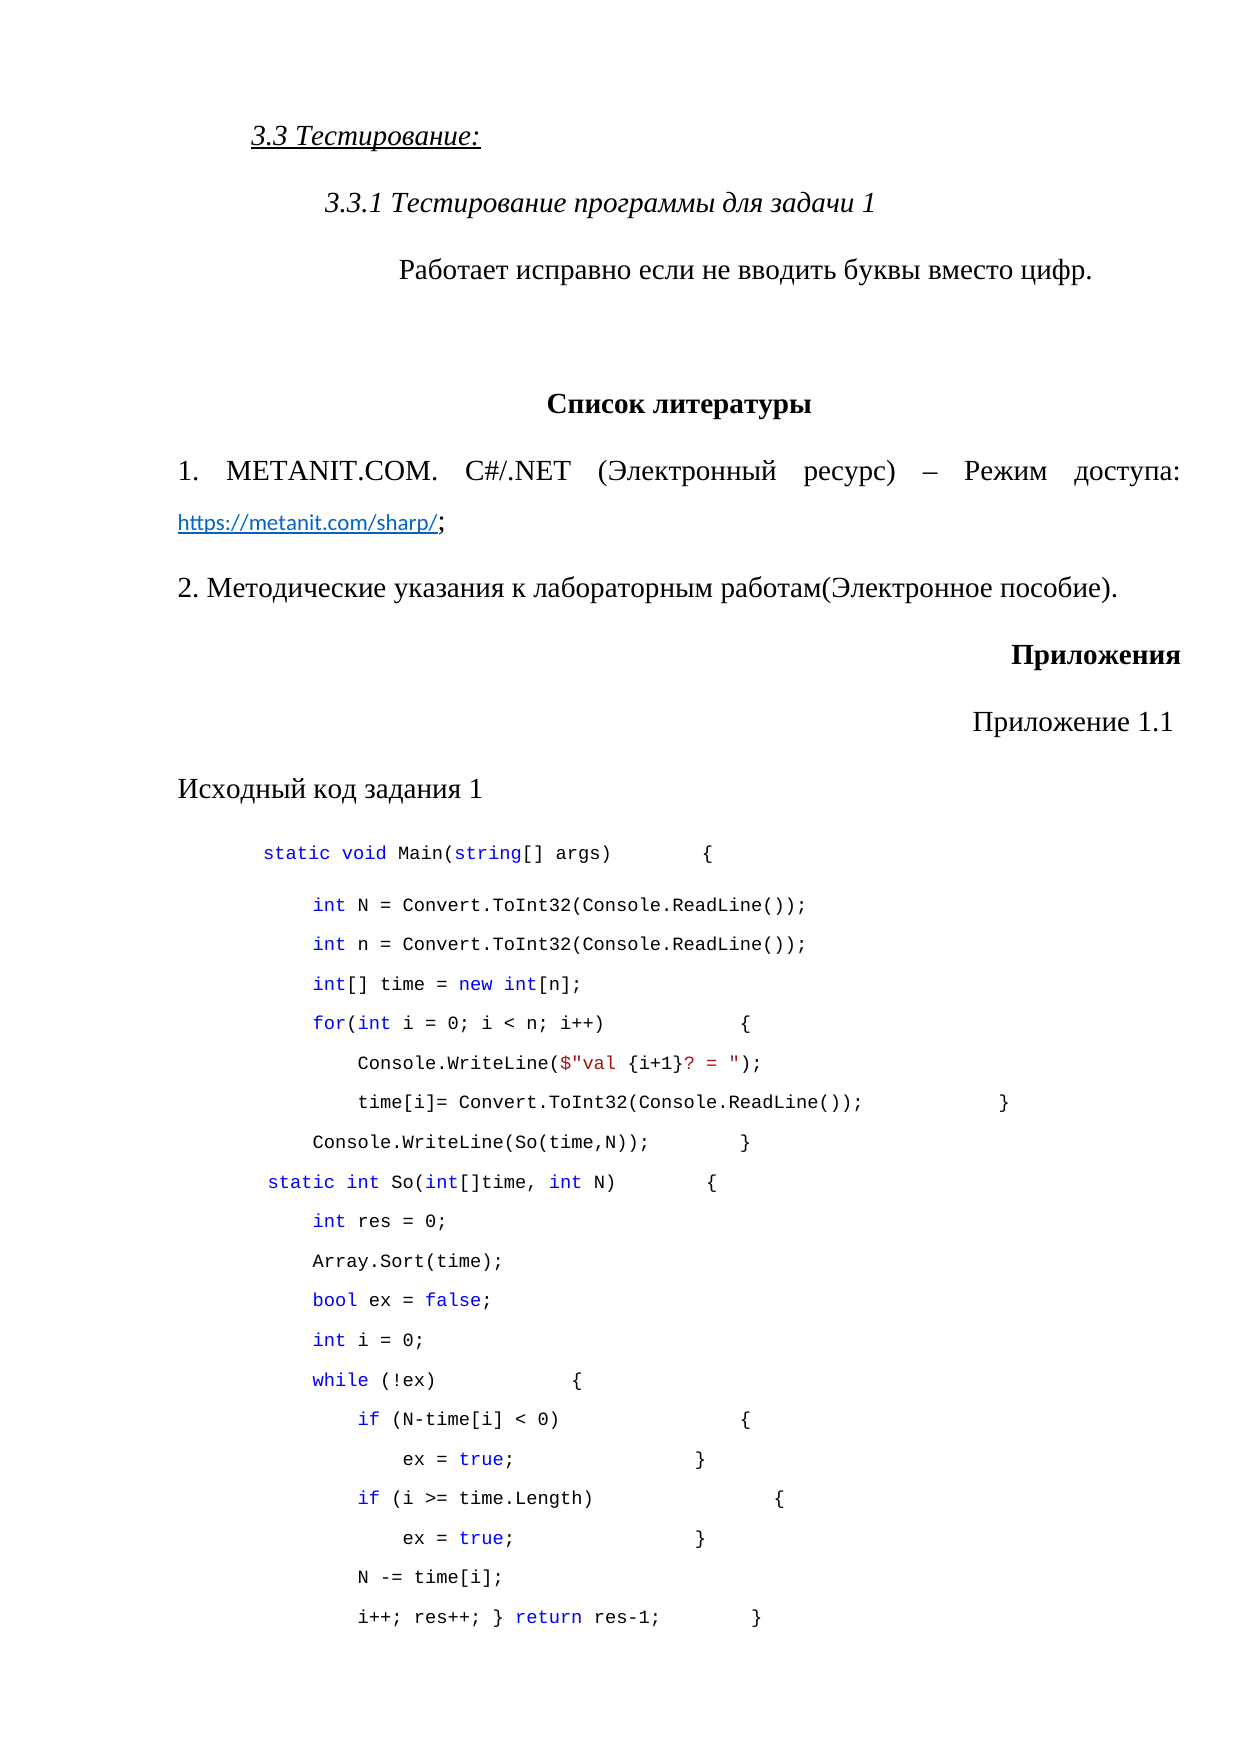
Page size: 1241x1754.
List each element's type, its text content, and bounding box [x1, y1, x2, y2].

text Список литературы [177, 386, 1181, 419]
text int res = 0; [177, 1212, 1181, 1233]
text 3.3.1 Тестирование программы для задачи 1 [177, 185, 1181, 219]
text while (!ex) { [177, 1370, 1181, 1392]
text 2. Методические указания к лабораторным работам(Электронное пособие). [177, 570, 1181, 604]
text Array.Sort(time); [177, 1252, 1181, 1273]
text 3.3 Тестирование: [177, 118, 1181, 152]
text int n = Convert.ToInt32(Console.ReadLine()); [177, 935, 1181, 956]
text N -= time[i]; [177, 1568, 1181, 1589]
text Приложения [177, 637, 1181, 671]
text Работает исправно если не вводить буквы вместо цифр. [325, 252, 1181, 286]
text Исходный код задания 1 [177, 771, 1181, 805]
text ex = true; } [177, 1449, 1181, 1471]
text 1. METANIT.COM. C#/.NET (Электронный ресурс) – Режим доступа: https://metanit.com/sharp/; [177, 453, 1181, 537]
text Console.WriteLine(So(time,N)); } [177, 1133, 1181, 1154]
text static void Main(string[] args) { [177, 838, 1181, 865]
text Приложение 1.1 [177, 704, 1181, 738]
text static int So(int[]time, int N) { [177, 1172, 1181, 1194]
text for(int i = 0; i < n; i++) { [177, 1014, 1181, 1035]
text int N = Convert.ToInt32(Console.ReadLine()); [177, 895, 1181, 917]
text ex = true; } [177, 1529, 1181, 1550]
text if (i >= time.Length) { [177, 1489, 1181, 1510]
text int[] time = new int[n]; [177, 974, 1181, 996]
text time[i]= Convert.ToInt32(Console.ReadLine()); } [177, 1093, 1181, 1114]
text if (N-time[i] < 0) { [177, 1410, 1181, 1431]
text int i = 0; [177, 1331, 1181, 1352]
text Console.WriteLine($"val {i+1}? = "); [177, 1054, 1181, 1075]
text bool ex = false; [177, 1291, 1181, 1312]
text i++; res++; } return res-1; } [177, 1608, 1181, 1629]
